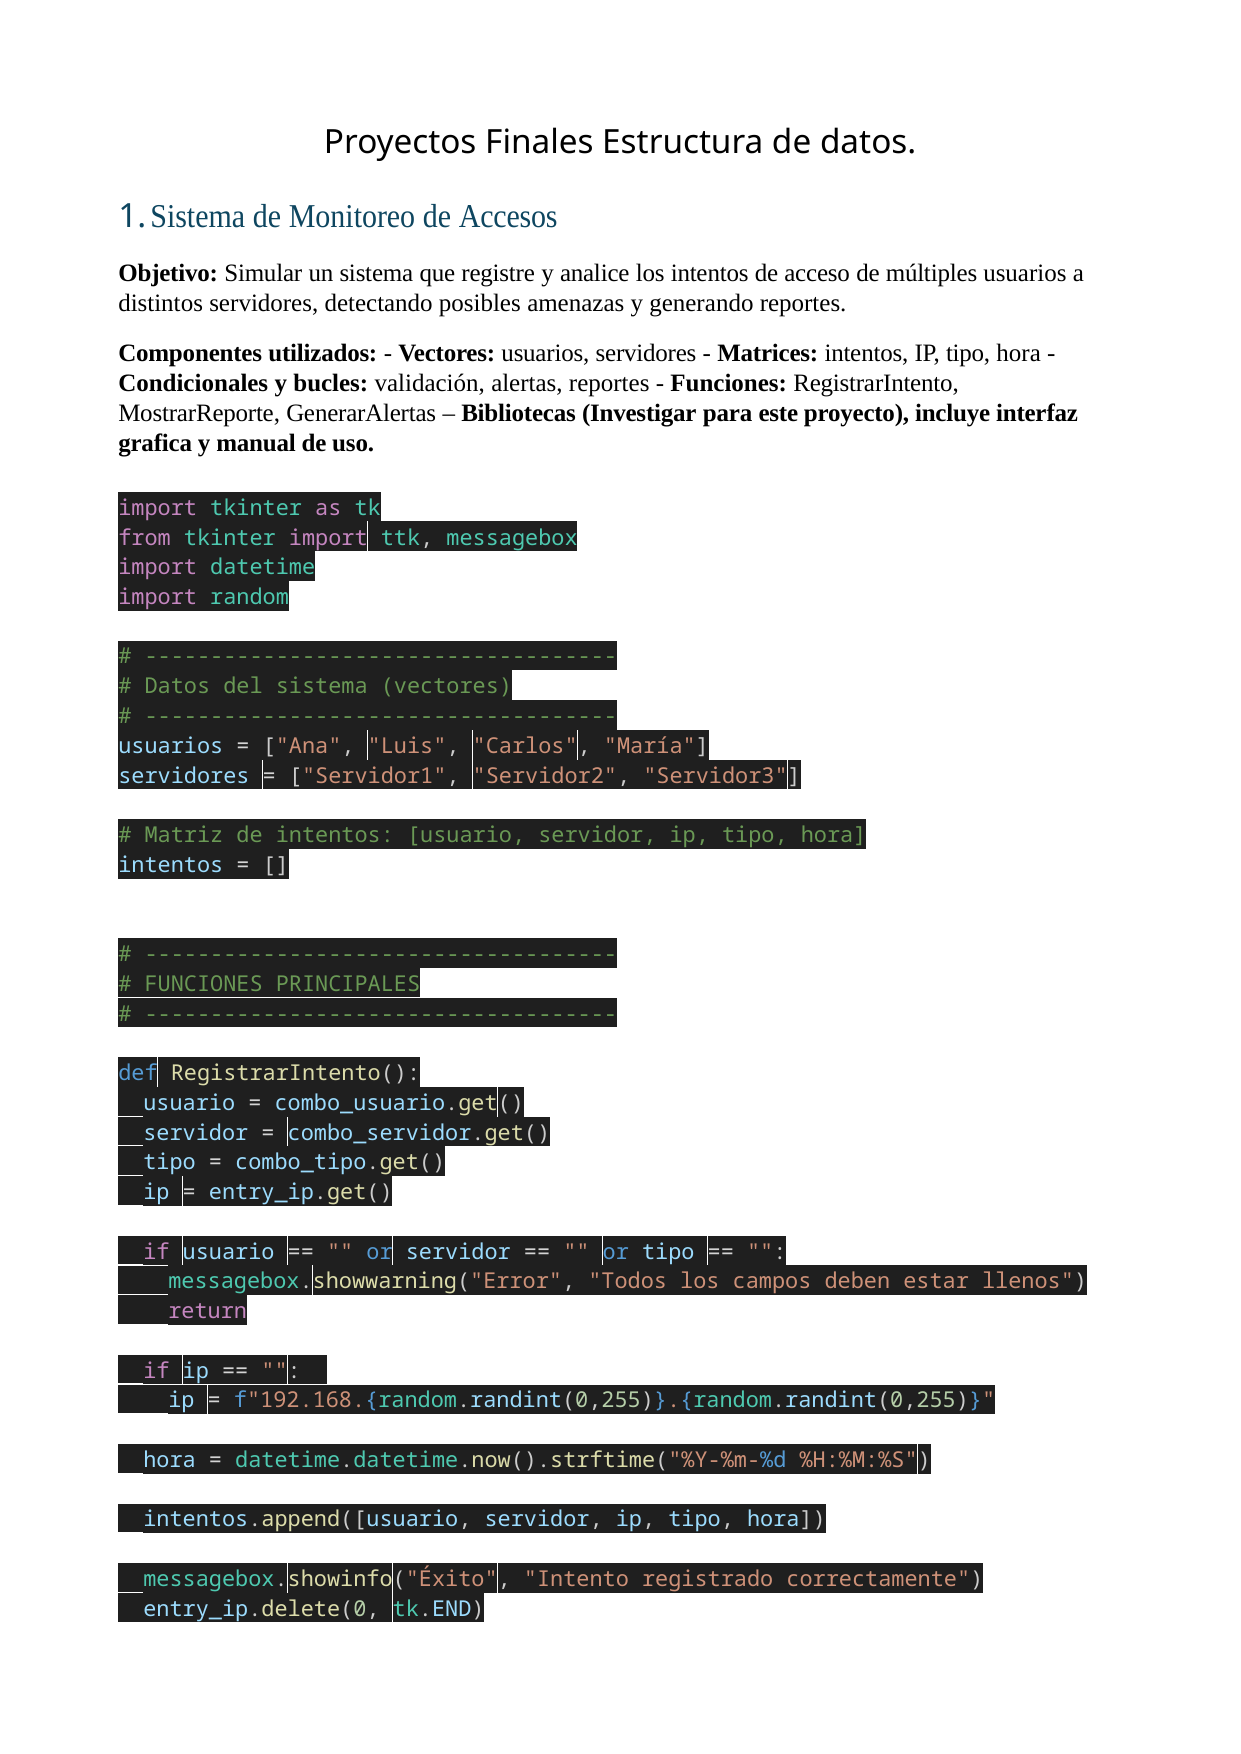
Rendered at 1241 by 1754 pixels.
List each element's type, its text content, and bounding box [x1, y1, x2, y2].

text messagebox.showwarning("Error", "Todos los campos deben estar llenos") [118, 1265, 1122, 1295]
text import tkinter as tk [118, 492, 1122, 521]
text ip = entry_ip.get() [118, 1176, 1122, 1206]
text # ------------------------------------ [118, 700, 1122, 730]
text Proyectos Finales Estructura de datos. [118, 118, 1122, 163]
text servidores = ["Servidor1", "Servidor2", "Servidor3"] [118, 760, 1122, 789]
text import datetime [118, 551, 1122, 581]
text # FUNCIONES PRINCIPALES [118, 968, 1122, 997]
text # ------------------------------------ [118, 938, 1122, 968]
text usuarios = ["Ana", "Luis", "Carlos", "María"] [118, 730, 1122, 760]
subtitle Sistema de Monitoreo de Accesos [118, 192, 1122, 238]
text tipo = combo_tipo.get() [118, 1146, 1122, 1176]
text if ip == "": [118, 1355, 1122, 1384]
text # ------------------------------------ [118, 997, 1122, 1027]
text hora = datetime.datetime.now().strftime("%Y-%m-%d %H:%M:%S") [118, 1444, 1122, 1474]
text intentos.append([usuario, servidor, ip, tipo, hora]) [118, 1503, 1122, 1533]
text # Datos del sistema (vectores) [118, 670, 1122, 700]
text intentos = [] [118, 849, 1122, 879]
text entry_ip.delete(0, tk.END) [118, 1593, 1122, 1622]
text def RegistrarIntento(): [118, 1057, 1122, 1087]
text return [118, 1295, 1122, 1325]
text Objetivo: Simular un sistema que registre y analice los intentos de acceso de múltiples usuarios a distintos servidores, detectando posibles amenazas y generando reportes. [118, 258, 1122, 317]
text usuario = combo_usuario.get() [118, 1087, 1122, 1117]
text # ------------------------------------ [118, 641, 1122, 670]
text # Matriz de intentos: [usuario, servidor, ip, tipo, hora] [118, 819, 1122, 849]
text from tkinter import ttk, messagebox [118, 521, 1122, 551]
text Componentes utilizados: - Vectores: usuarios, servidores - Matrices: intentos, IP, tipo, hora - Condicionales y bucles: validación, alertas, reportes - Funciones: RegistrarIntento, MostrarReporte, GenerarAlertas – Bibliotecas (Investigar para este proyecto), incluye interfaz grafica y manual de uso. [118, 338, 1100, 457]
text servidor = combo_servidor.get() [118, 1117, 1122, 1146]
text messagebox.showinfo("Éxito", "Intento registrado correctamente") [118, 1563, 1122, 1593]
text if usuario == "" or servidor == "" or tipo == "": [118, 1236, 1122, 1265]
text import random [118, 581, 1122, 611]
text ip = f"192.168.{random.randint(0,255)}.{random.randint(0,255)}" [118, 1384, 1122, 1414]
